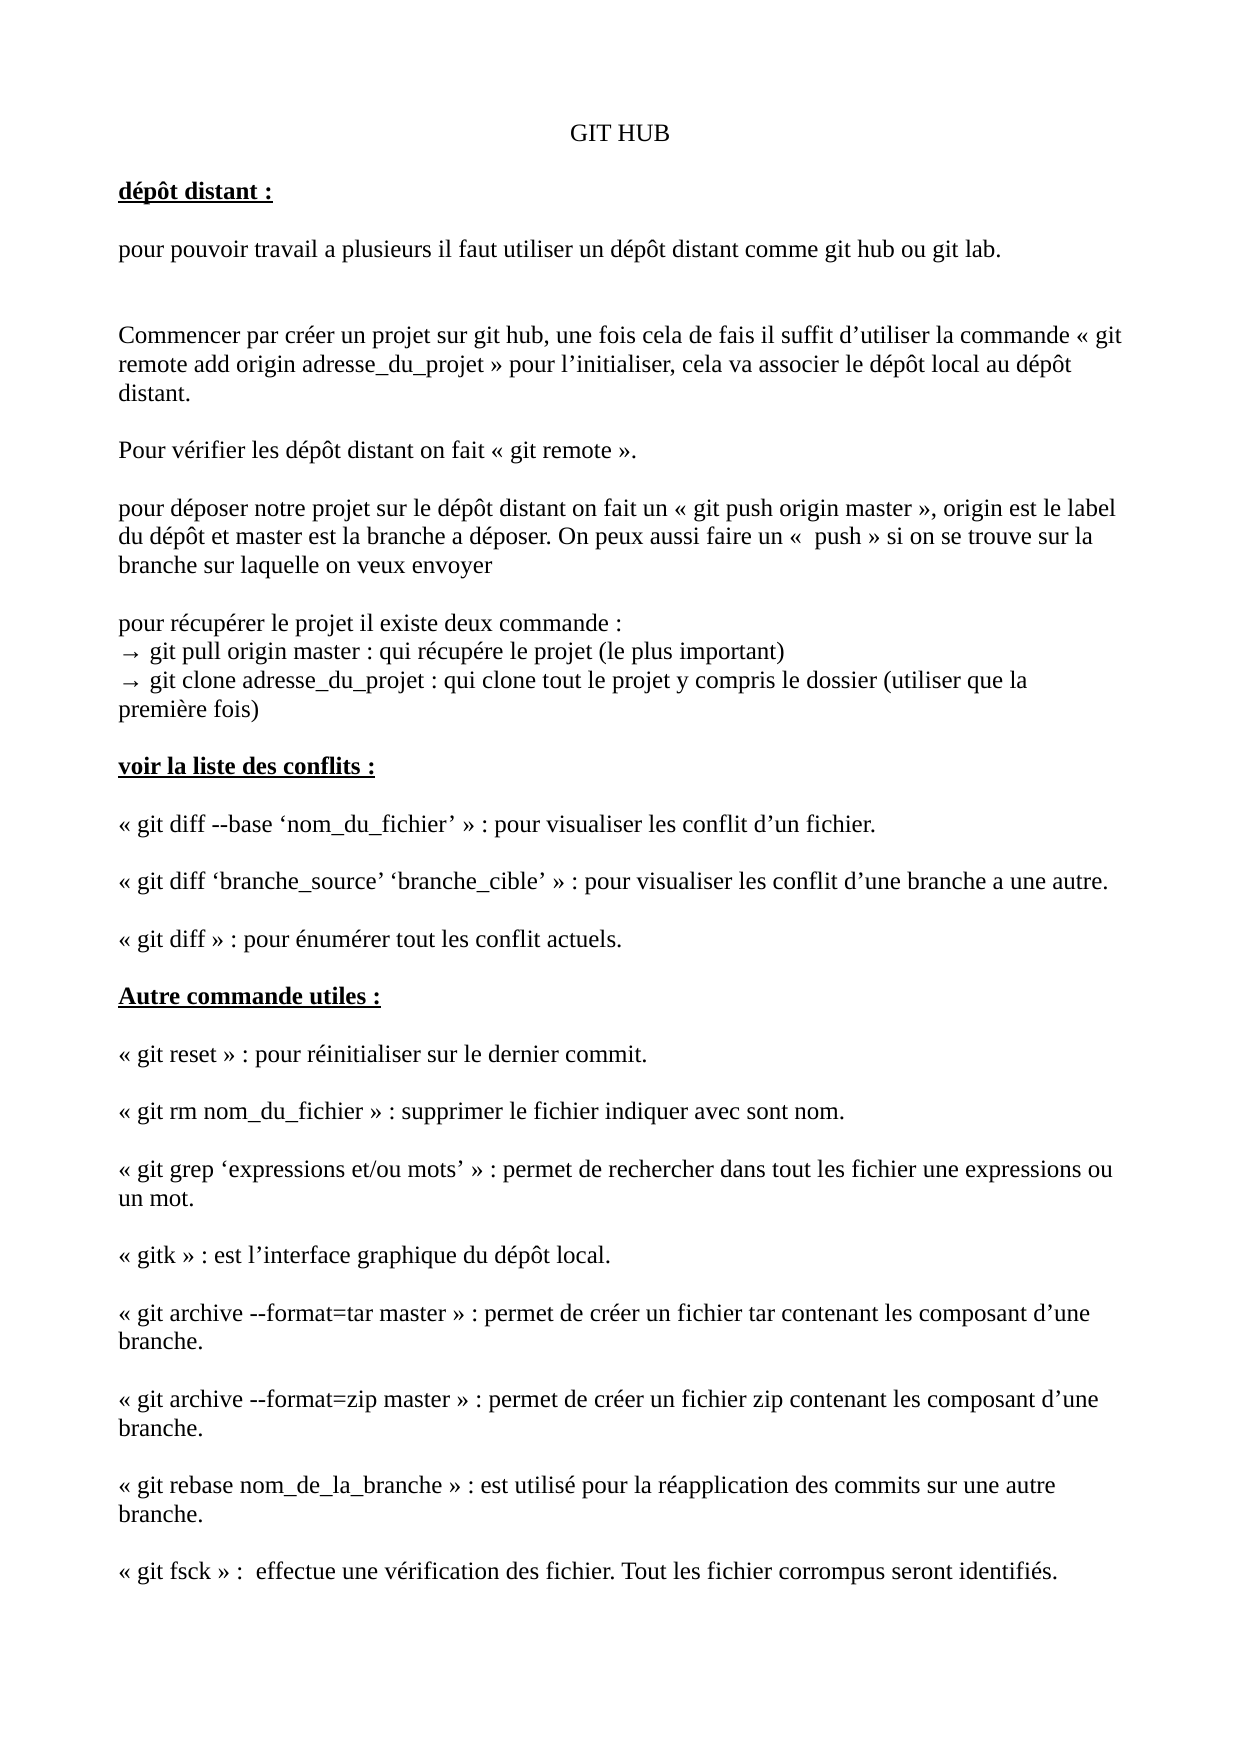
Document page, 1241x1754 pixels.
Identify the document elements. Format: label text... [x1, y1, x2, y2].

text « git fsck » : effectue une vérification des fichier. Tout les fichier corrompus seront identifiés. [118, 1556, 1122, 1585]
text Commencer par créer un projet sur git hub, une fois cela de fais il suffit d’utiliser la commande « git remote add origin adresse_du_projet » pour l’initialiser, cela va associer le dépôt local au dépôt distant. [118, 320, 1122, 406]
text dépôt distant : [118, 176, 1122, 205]
text → git clone adresse_du_projet : qui clone tout le projet y compris le dossier (utiliser que la première fois) [118, 665, 1122, 723]
text → git pull origin master : qui récupére le projet (le plus important) [118, 636, 1122, 665]
text « git diff --base ‘nom_du_fichier’ » : pour visualiser les conflit d’un fichier. [118, 809, 1122, 838]
text « git grep ‘expressions et/ou mots’ » : permet de rechercher dans tout les fichier une expressions ou un mot. [118, 1154, 1122, 1211]
text « git diff ‘branche_source’ ‘branche_cible’ » : pour visualiser les conflit d’une branche a une autre. [118, 866, 1122, 895]
text pour récupérer le projet il existe deux commande : [118, 608, 1122, 636]
text « git reset » : pour réinitialiser sur le dernier commit. [118, 1039, 1122, 1068]
text « git rm nom_du_fichier » : supprimer le fichier indiquer avec sont nom. [118, 1096, 1122, 1125]
text Pour vérifier les dépôt distant on fait « git remote ». [118, 435, 1122, 464]
text pour pouvoir travail a plusieurs il faut utiliser un dépôt distant comme git hub ou git lab. [118, 234, 1122, 263]
text « git diff » : pour énumérer tout les conflit actuels. [118, 924, 1122, 953]
text voir la liste des conflits : [118, 751, 1122, 780]
text « gitk » : est l’interface graphique du dépôt local. [118, 1240, 1122, 1269]
text « git archive --format=zip master » : permet de créer un fichier zip contenant les composant d’une branche. [118, 1384, 1122, 1441]
text « git archive --format=tar master » : permet de créer un fichier tar contenant les composant d’une branche. [118, 1298, 1122, 1355]
text Autre commande utiles : [118, 981, 1122, 1010]
text « git rebase nom_de_la_branche » : est utilisé pour la réapplication des commits sur une autre branche. [118, 1470, 1122, 1528]
text pour déposer notre projet sur le dépôt distant on fait un « git push origin master », origin est le label du dépôt et master est la branche a déposer. On peux aussi faire un « push » si on se trouve sur la branche sur laquelle on veux envoyer [118, 493, 1122, 579]
